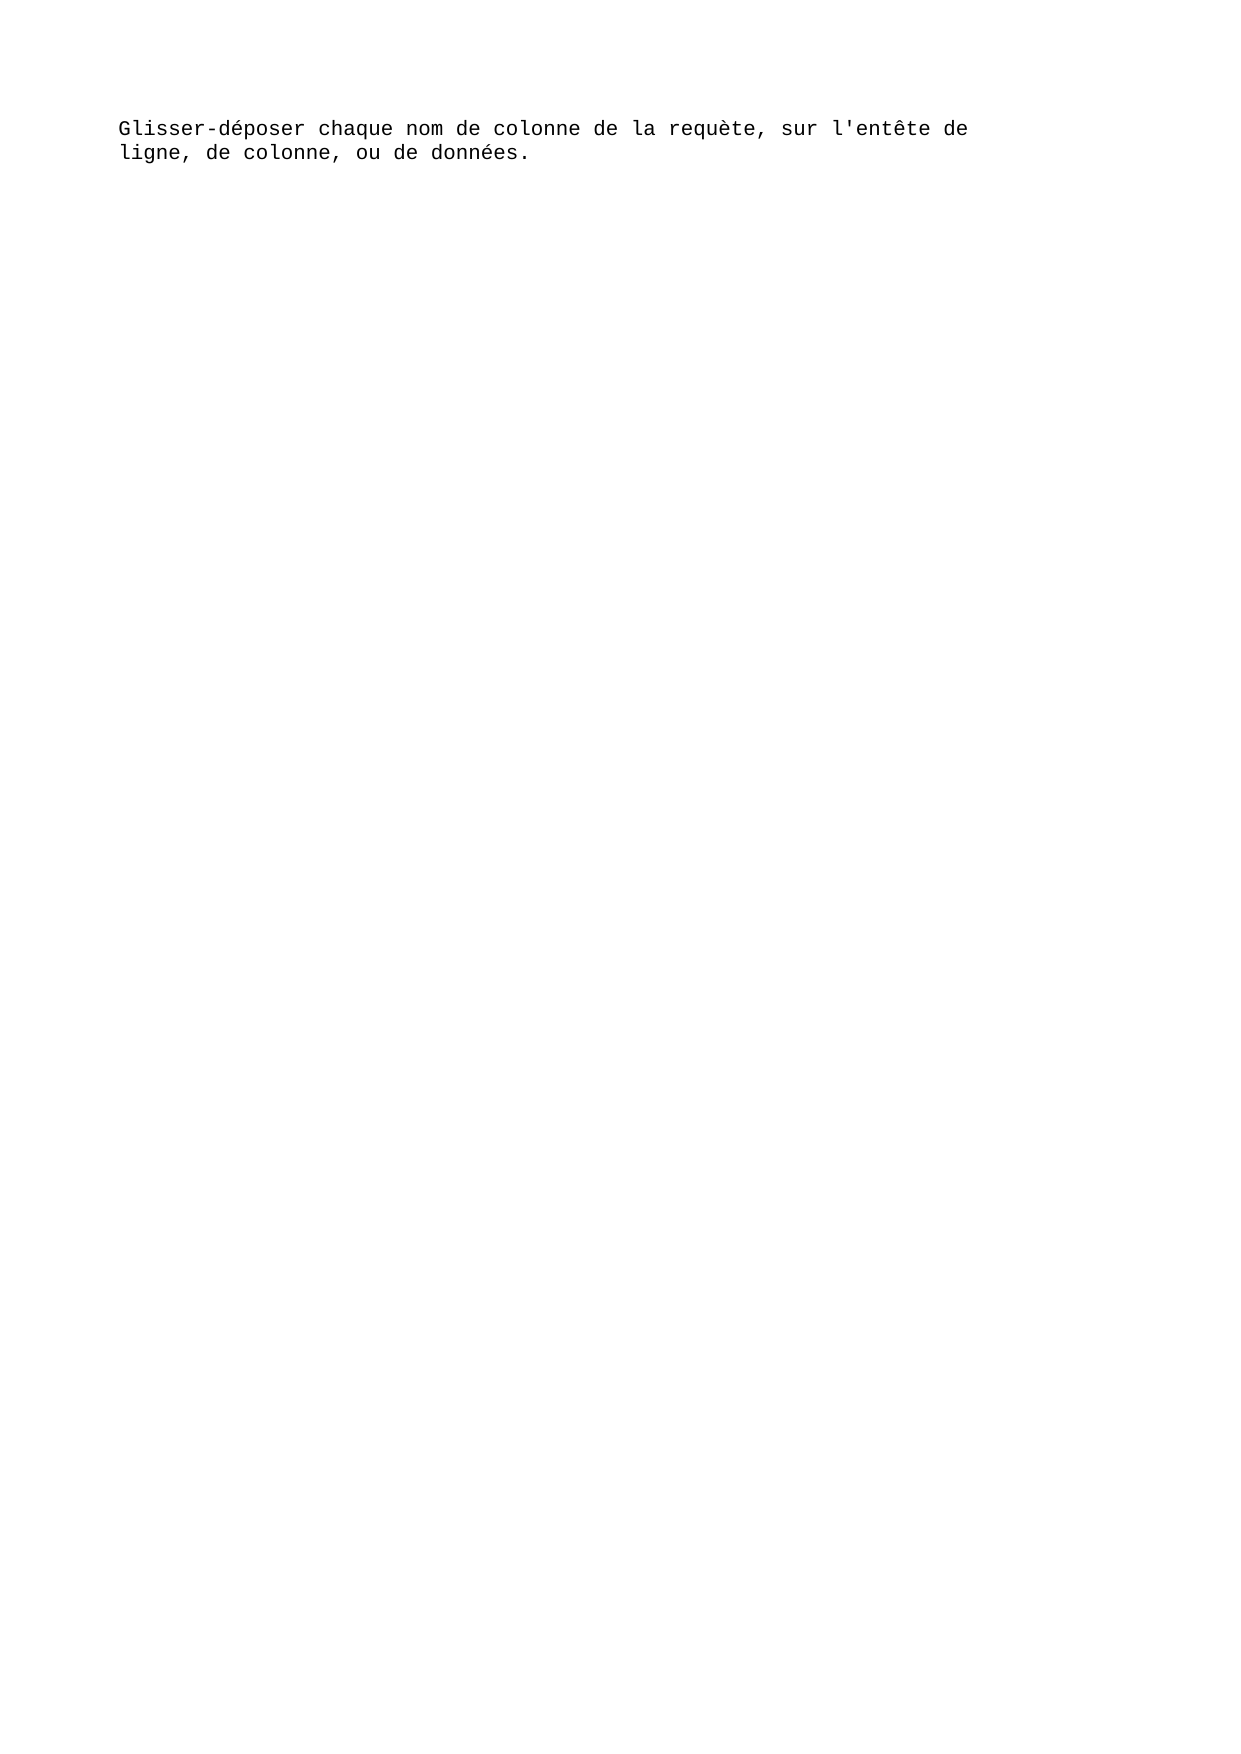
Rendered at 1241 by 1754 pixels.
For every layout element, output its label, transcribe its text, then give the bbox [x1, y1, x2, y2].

text ligne, de colonne, ou de données. [118, 142, 1122, 165]
text Glisser-déposer chaque nom de colonne de la requète, sur l'entête de [118, 118, 1122, 142]
